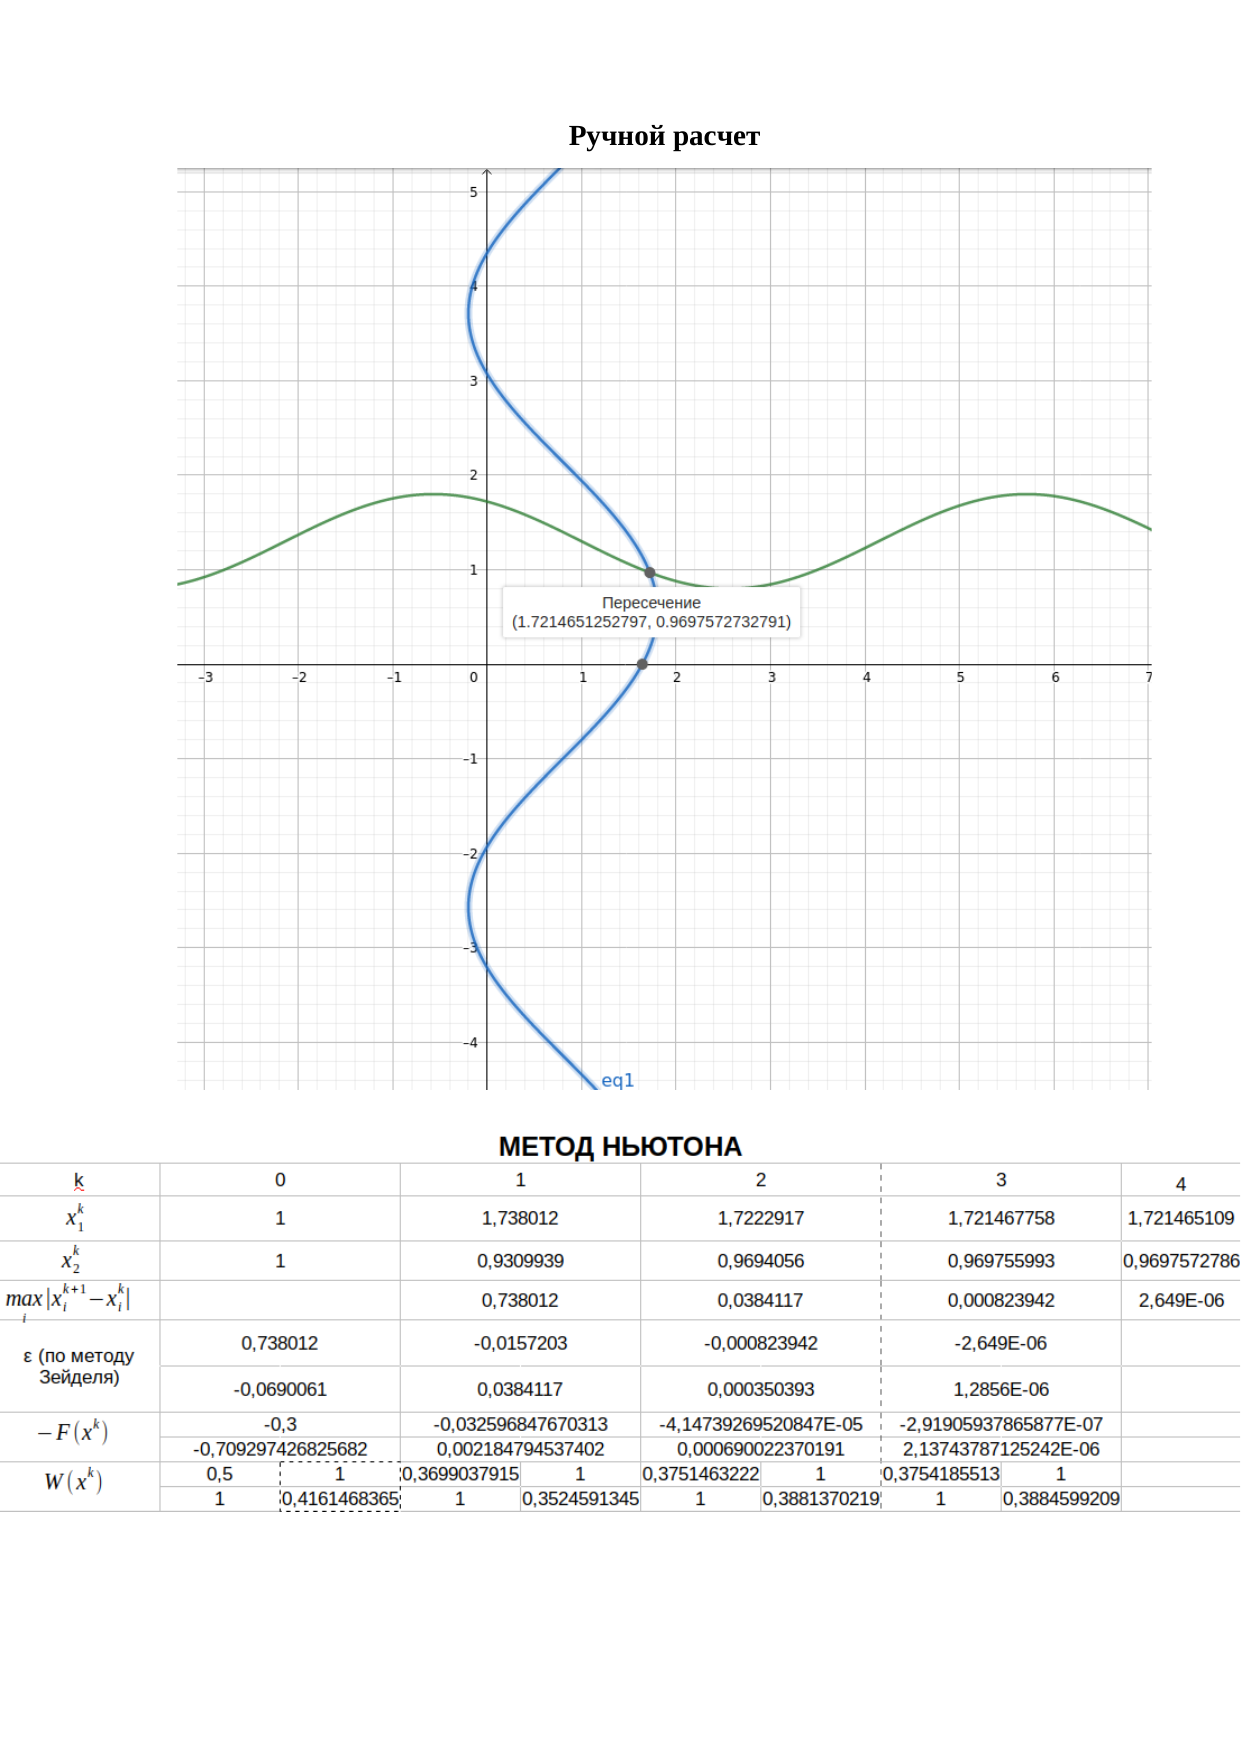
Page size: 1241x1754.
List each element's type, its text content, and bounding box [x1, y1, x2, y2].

text Ручной расчет [177, 118, 1152, 152]
picture [0, 1131, 1241, 1512]
picture [177, 168, 1152, 1090]
